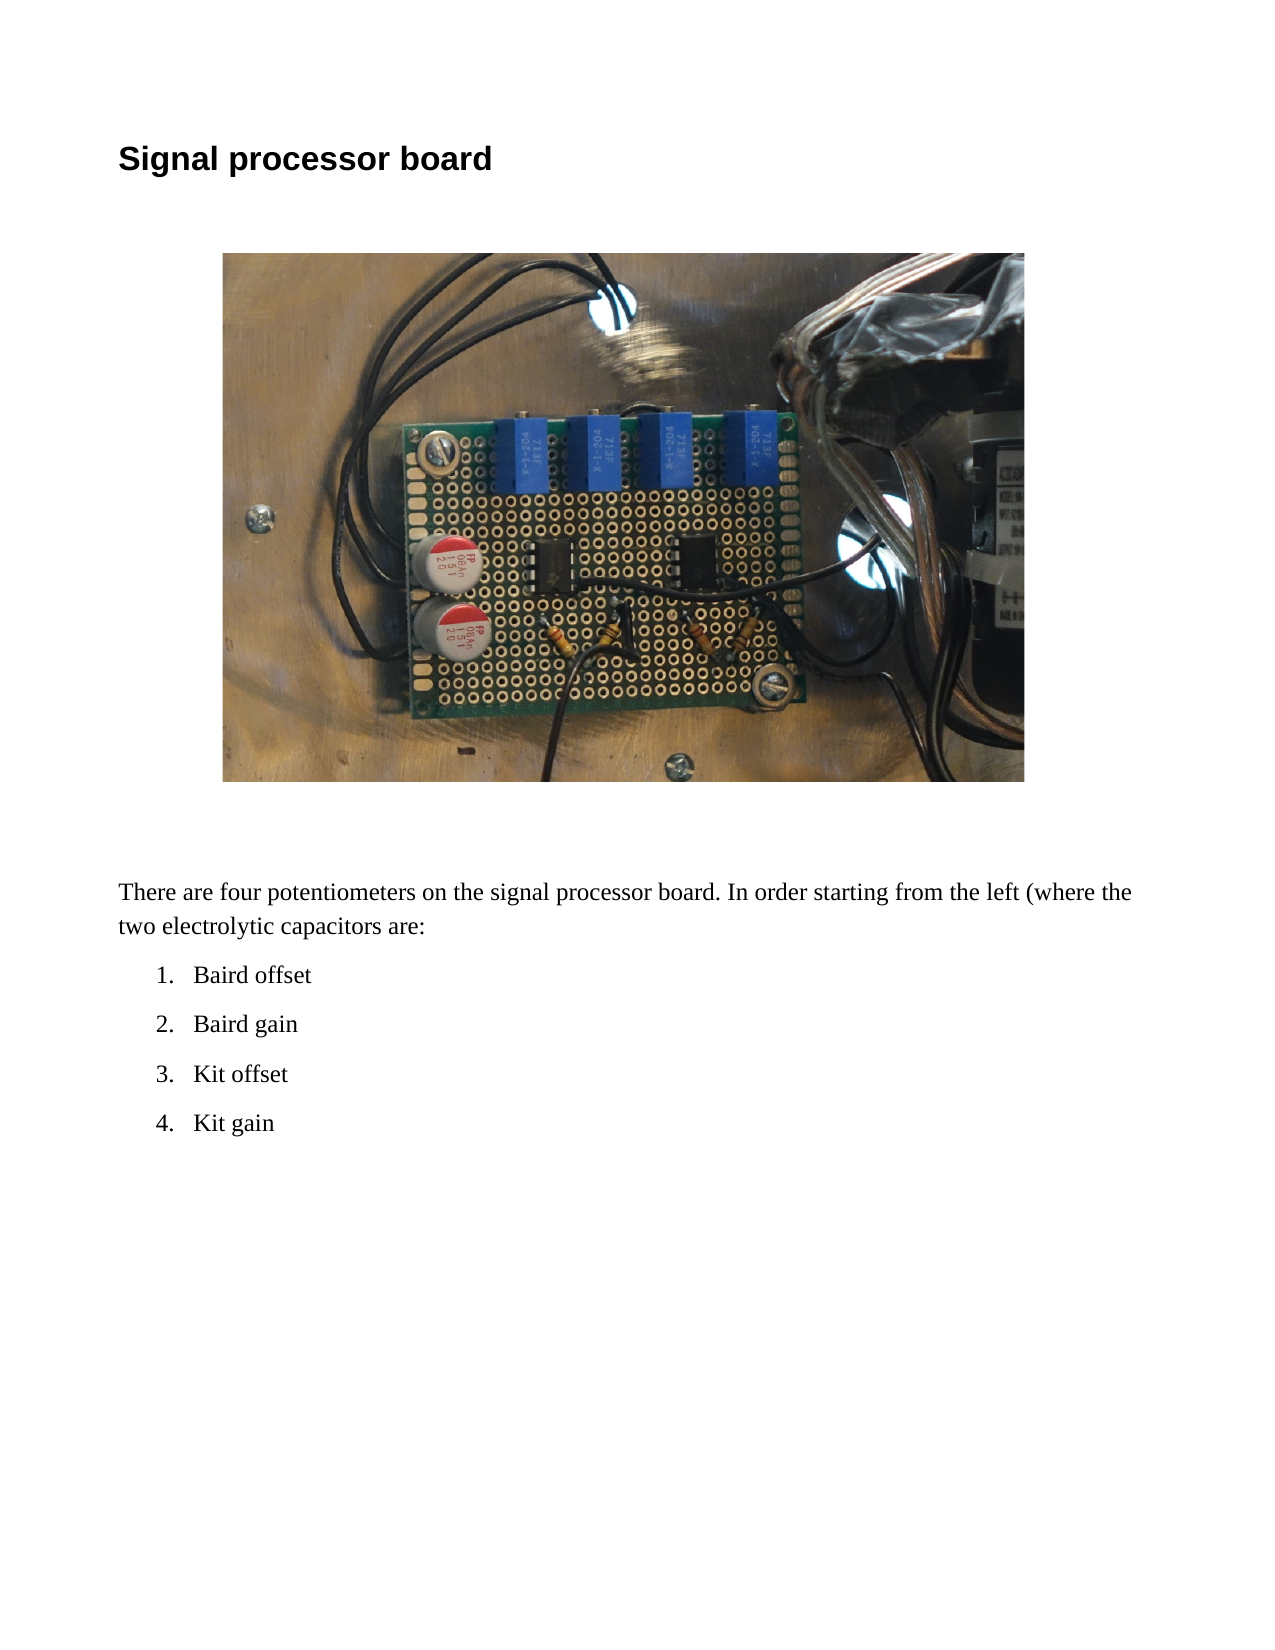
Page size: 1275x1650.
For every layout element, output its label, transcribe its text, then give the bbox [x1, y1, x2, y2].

list Kit gain [156, 1108, 1157, 1136]
subtitle Signal processor board [118, 139, 1157, 178]
list Baird offset [156, 961, 1157, 989]
list Kit offset [156, 1059, 1157, 1087]
text There are four potentiometers on the signal processor board. In order starting from the left (where the two electrolytic capacitors are: [118, 877, 1157, 940]
list Baird gain [156, 1009, 1157, 1038]
picture [222, 253, 1025, 782]
